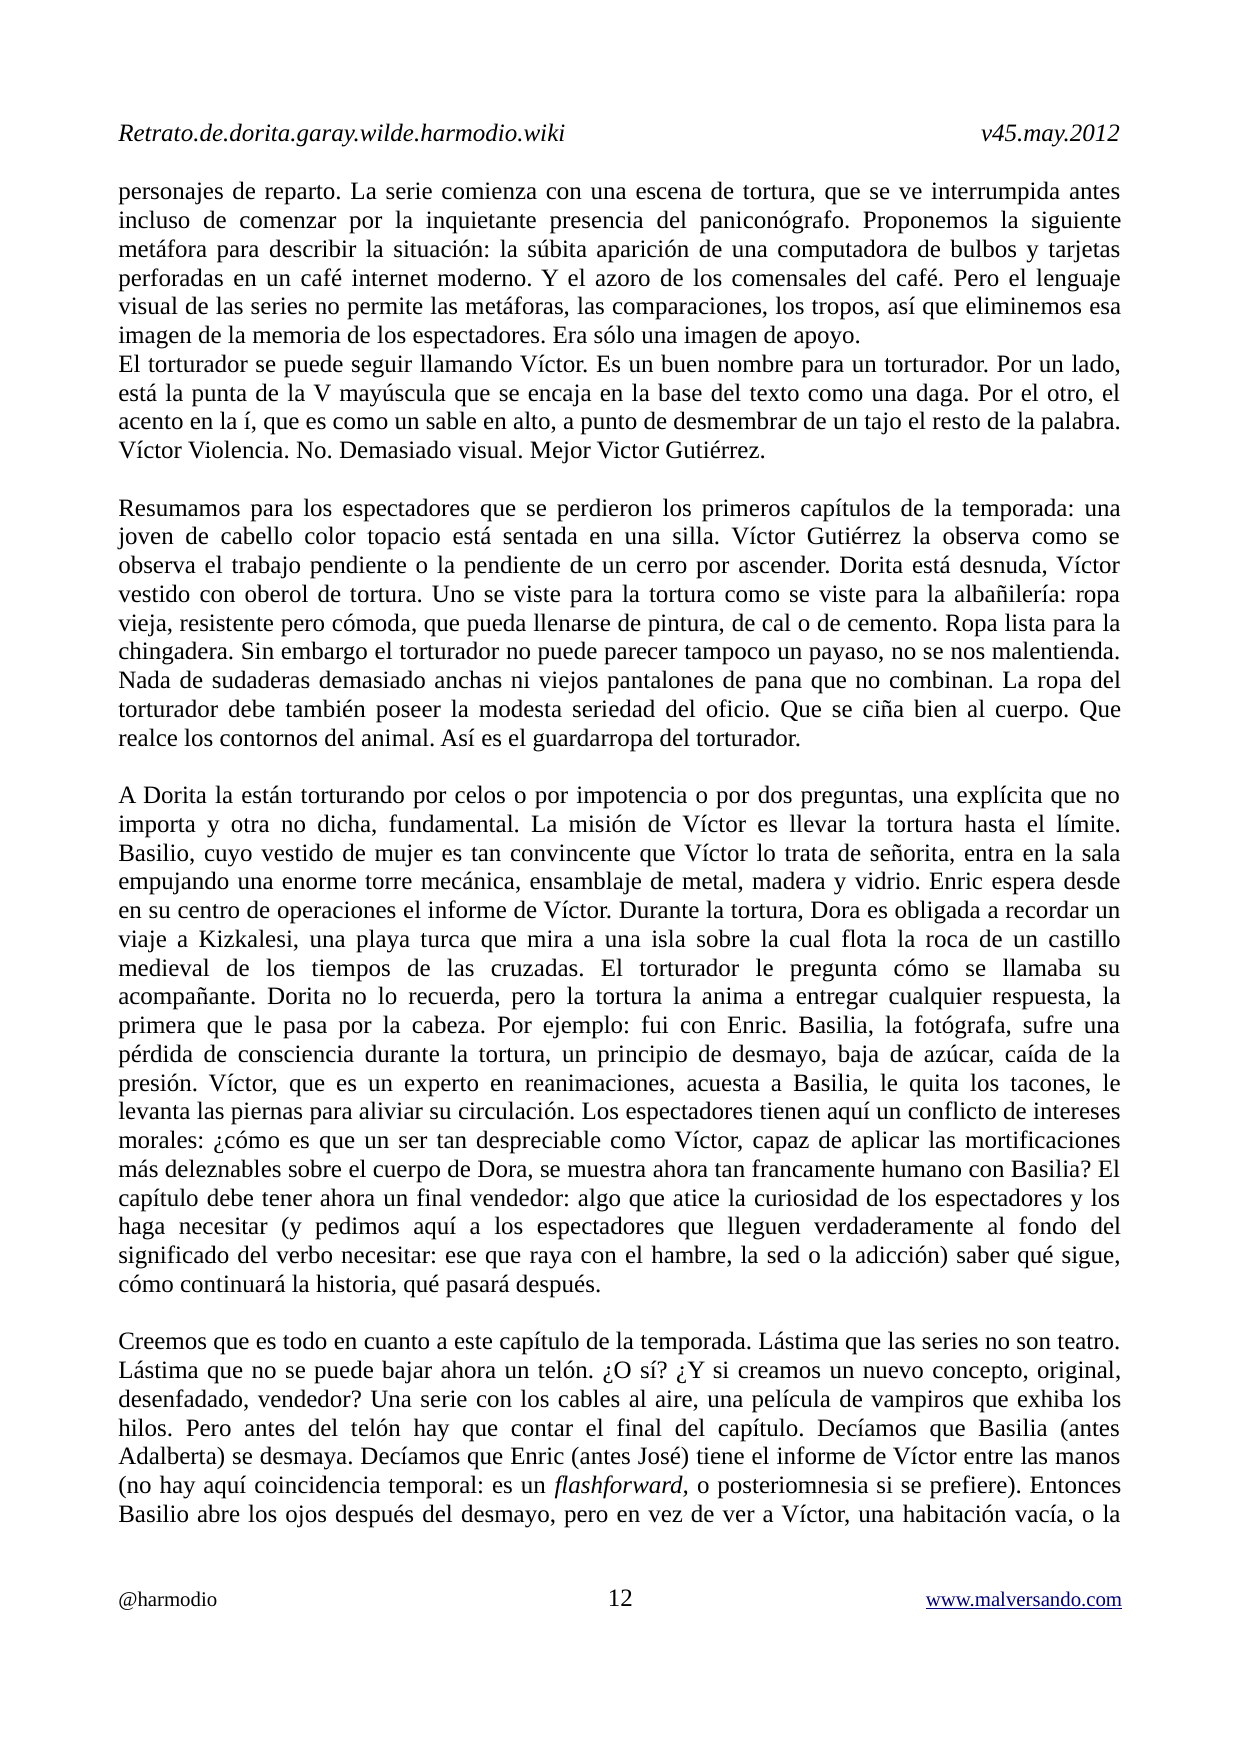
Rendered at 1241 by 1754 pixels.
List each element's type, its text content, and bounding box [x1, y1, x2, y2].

text Creemos que es todo en cuanto a este capítulo de la temporada. Lástima que las series no son teatro. Lástima que no se puede bajar ahora un telón. ¿O sí? ¿Y si creamos un nuevo concepto, original, desenfadado, vendedor? Una serie con los cables al aire, una película de vampiros que exhiba los hilos. Pero antes del telón hay que contar el final del capítulo. Decíamos que Basilia (antes Adalberta) se desmaya. Decíamos que Enric (antes José) tiene el informe de Víctor entre las manos (no hay aquí coincidencia temporal: es un flashforward, o posteriomnesia si se prefiere). Entonces Basilio abre los ojos después del desmayo, pero en vez de ver a Víctor, una habitación vacía, o la [118, 1326, 1122, 1528]
text A Dorita la están torturando por celos o por impotencia o por dos preguntas, una explícita que no importa y otra no dicha, fundamental. La misión de Víctor es llevar la tortura hasta el límite. Basilio, cuyo vestido de mujer es tan convincente que Víctor lo trata de señorita, entra en la sala empujando una enorme torre mecánica, ensamblaje de metal, madera y vidrio. Enric espera desde en su centro de operaciones el informe de Víctor. Durante la tortura, Dora es obligada a recordar un viaje a Kizkalesi, una playa turca que mira a una isla sobre la cual flota la roca de un castillo medieval de los tiempos de las cruzadas. El torturador le pregunta cómo se llamaba su acompañante. Dorita no lo recuerda, pero la tortura la anima a entregar cualquier respuesta, la primera que le pasa por la cabeza. Por ejemplo: fui con Enric. Basilia, la fotógrafa, sufre una pérdida de consciencia durante la tortura, un principio de desmayo, baja de azúcar, caída de la presión. Víctor, que es un experto en reanimaciones, acuesta a Basilia, le quita los tacones, le levanta las piernas para aliviar su circulación. Los espectadores tienen aquí un conflicto de intereses morales: ¿cómo es que un ser tan despreciable como Víctor, capaz de aplicar las mortificaciones más deleznables sobre el cuerpo de Dora, se muestra ahora tan francamente humano con Basilia? El capítulo debe tener ahora un final vendedor: algo que atice la curiosidad de los espectadores y los haga necesitar (y pedimos aquí a los espectadores que lleguen verdaderamente al fondo del significado del verbo necesitar: ese que raya con el hambre, la sed o la adicción) saber qué sigue, cómo continuará la historia, qué pasará después. [118, 780, 1122, 1298]
text Resumamos para los espectadores que se perdieron los primeros capítulos de la temporada: una joven de cabello color topacio está sentada en una silla. Víctor Gutiérrez la observa como se observa el trabajo pendiente o la pendiente de un cerro por ascender. Dorita está desnuda, Víctor vestido con oberol de tortura. Uno se viste para la tortura como se viste para la albañilería: ropa vieja, resistente pero cómoda, que pueda llenarse de pintura, de cal o de cemento. Ropa lista para la chingadera. Sin embargo el torturador no puede parecer tampoco un payaso, no se nos malentienda. Nada de sudaderas demasiado anchas ni viejos pantalones de pana que no combinan. La ropa del torturador debe también poseer la modesta seriedad del oficio. Que se ciña bien al cuerpo. Que realce los contornos del animal. Así es el guardarropa del torturador. [118, 493, 1122, 751]
text El torturador se puede seguir llamando Víctor. Es un buen nombre para un torturador. Por un lado, está la punta de la V mayúscula que se encaja en la base del texto como una daga. Por el otro, el acento en la í, que es como un sable en alto, a punto de desmembrar de un tajo el resto de la palabra. Víctor Violencia. No. Demasiado visual. Mejor Victor Gutiérrez. [118, 349, 1122, 464]
text personajes de reparto. La serie comienza con una escena de tortura, que se ve interrumpida antes incluso de comenzar por la inquietante presencia del paniconógrafo. Proponemos la siguiente metáfora para describir la situación: la súbita aparición de una computadora de bulbos y tarjetas perforadas en un café internet moderno. Y el azoro de los comensales del café. Pero el lenguaje visual de las series no permite las metáforas, las comparaciones, los tropos, así que eliminemos esa imagen de la memoria de los espectadores. Era sólo una imagen de apoyo. [118, 176, 1122, 349]
